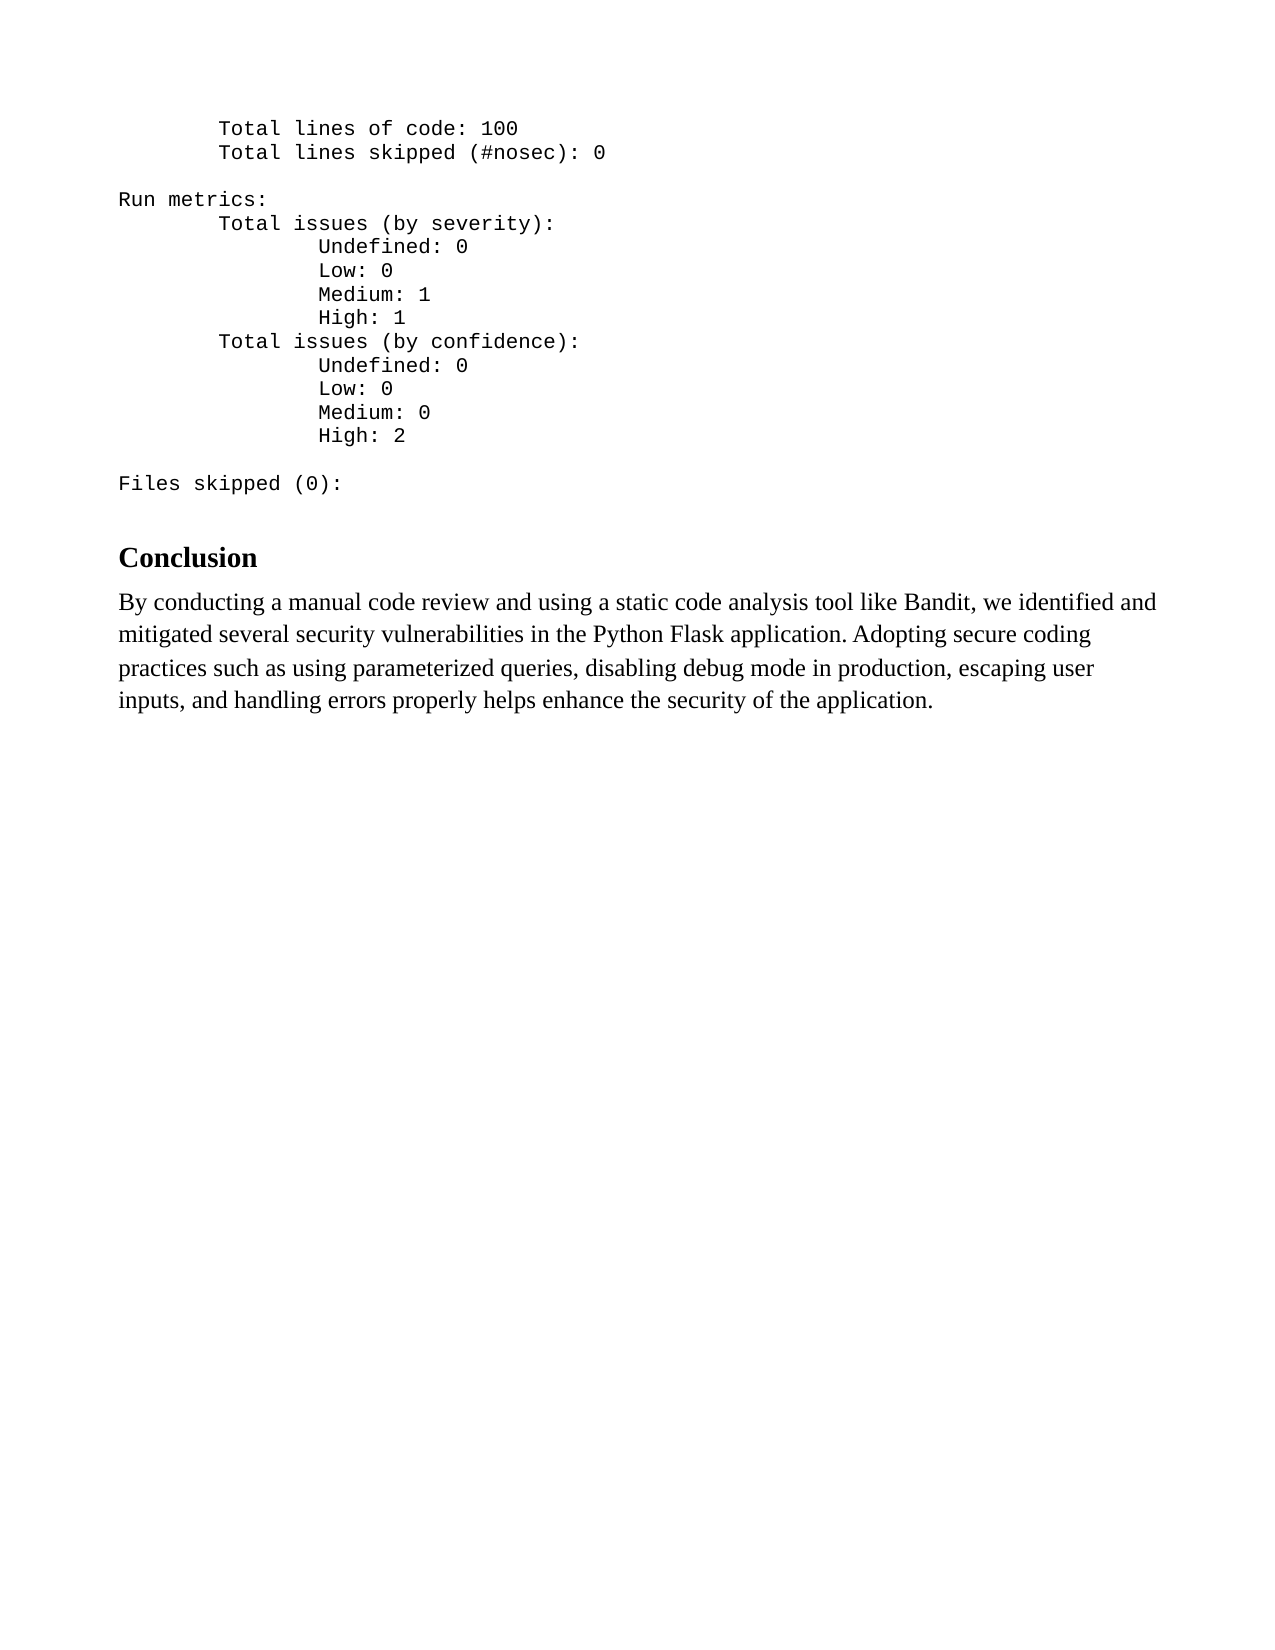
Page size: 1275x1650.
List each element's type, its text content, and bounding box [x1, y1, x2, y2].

text Medium: 0 [118, 402, 1157, 426]
text Undefined: 0 [118, 354, 1157, 378]
text Files skipped (0): [118, 473, 1157, 496]
text Undefined: 0 [118, 236, 1157, 260]
text Low: 0 [118, 260, 1157, 284]
text Total lines of code: 100 [118, 118, 1157, 142]
text High: 2 [118, 426, 1157, 449]
text Run metrics: [118, 189, 1157, 213]
text Medium: 1 [118, 284, 1157, 307]
text Total issues (by severity): [118, 213, 1157, 236]
text High: 1 [118, 307, 1157, 331]
text Low: 0 [118, 378, 1157, 402]
text Total issues (by confidence): [118, 331, 1157, 354]
text Total lines skipped (#nosec): 0 [118, 142, 1157, 165]
text By conducting a manual code review and using a static code analysis tool like Bandit, we identified and mitigated several security vulnerabilities in the Python Flask application. Adopting secure coding practices such as using parameterized queries, disabling debug mode in production, escaping user inputs, and handling errors properly helps enhance the security of the application. [118, 587, 1157, 714]
subtitle Conclusion [118, 541, 1157, 574]
